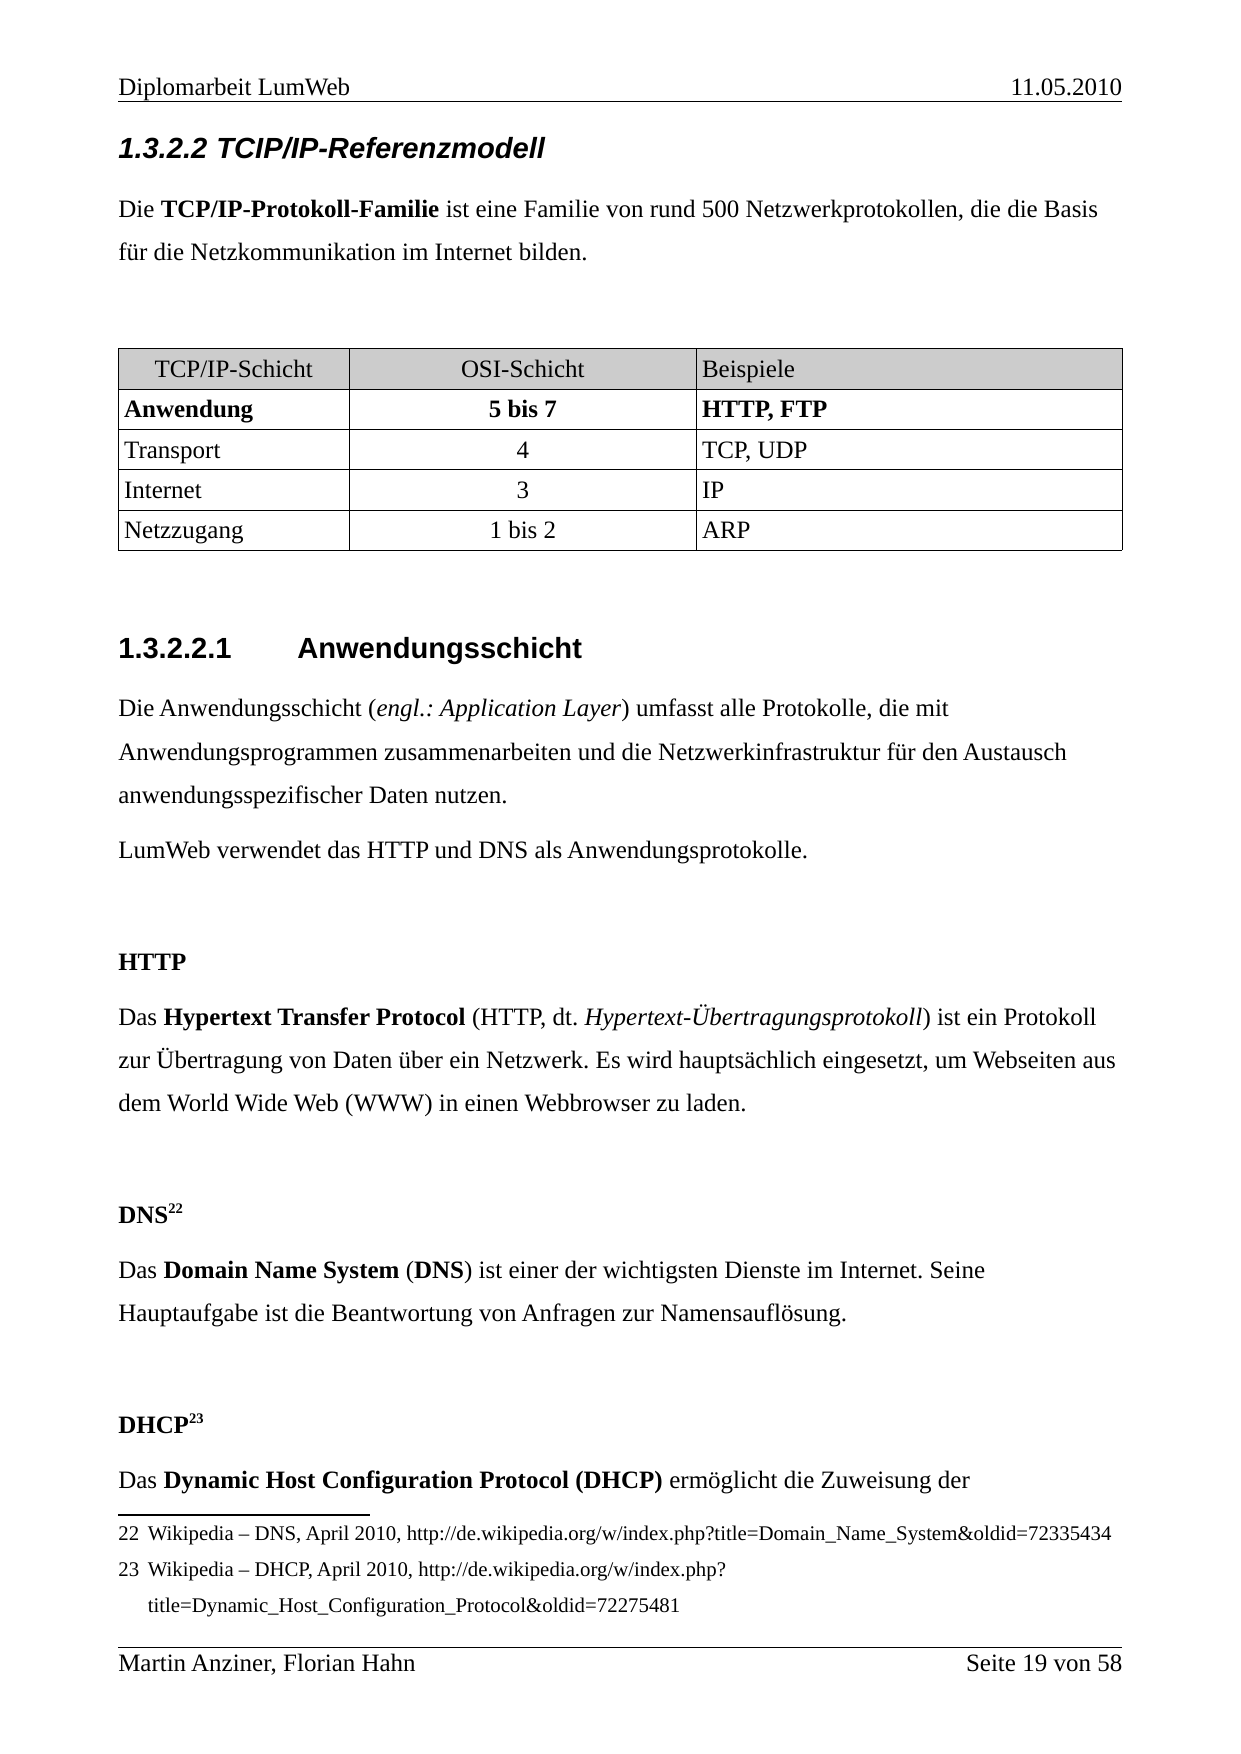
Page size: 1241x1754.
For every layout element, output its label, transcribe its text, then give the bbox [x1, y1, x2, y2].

text DHCP [118, 1410, 1122, 1438]
text Die TCP/IP-Protokoll-Familie ist eine Familie von rund 500 Netzwerkprotokollen, die die Basis für die Netzkommunikation im Internet bilden. [118, 194, 1122, 266]
table_cell 5 bis 7 [350, 390, 696, 429]
text Das Domain Name System (DNS) ist einer der wichtigsten Dienste im Internet. Seine Hauptaufgabe ist die Beantwortung von Anfragen zur Namensauflösung. [118, 1255, 1122, 1327]
text Das Hypertext Transfer Protocol (HTTP, dt. Hypertext-Übertragungsprotokoll) ist ein Protokoll zur Übertragung von Daten über ein Netzwerk. Es wird hauptsächlich eingesetzt, um Webseiten aus dem World Wide Web (WWW) in einen Webbrowser zu laden. [118, 1002, 1122, 1117]
table_cell IP [697, 470, 1122, 509]
table_cell Internet [119, 470, 349, 509]
text Wikipedia – DHCP, April 2010, http://de.wikipedia.org/w/index.php?title=Dynamic_Host_Configuration_Protocol&oldid=72275481 [118, 1557, 1122, 1617]
text HTTP [118, 947, 1122, 975]
table_cell ARP [697, 511, 1122, 550]
table_cell Anwendung [119, 390, 349, 429]
table_header OSI-Schicht [350, 349, 696, 389]
text Die Anwendungsschicht (engl.: Application Layer) umfasst alle Protokolle, die mit Anwendungsprogrammen zusammenarbeiten und die Netzwerkinfrastruktur für den Austausch anwendungsspezifischer Daten nutzen. [118, 693, 1122, 808]
table_cell 1 bis 2 [350, 511, 696, 550]
text DNS [118, 1200, 1122, 1228]
text LumWeb verwendet das HTTP und DNS als Anwendungsprotokolle. [118, 835, 1122, 864]
table_cell TCP, UDP [697, 430, 1122, 469]
table_cell HTTP, FTP [697, 390, 1122, 429]
text Wikipedia – DNS, April 2010, http://de.wikipedia.org/w/index.php?title=Domain_Name_System&oldid=72335434 [118, 1521, 1122, 1545]
table_header Beispiele [697, 349, 1122, 389]
table_cell 4 [350, 430, 696, 469]
table_cell Transport [119, 430, 349, 469]
table_cell Netzzugang [119, 511, 349, 550]
subtitle Anwendungsschicht [118, 631, 1122, 664]
table_header TCP/IP-Schicht [119, 349, 349, 389]
text Das Dynamic Host Configuration Protocol (DHCP) ermöglicht die Zuweisung der [118, 1465, 1122, 1494]
table_cell 3 [350, 470, 696, 509]
subtitle TCIP/IP-Referenzmodell [118, 131, 1122, 165]
